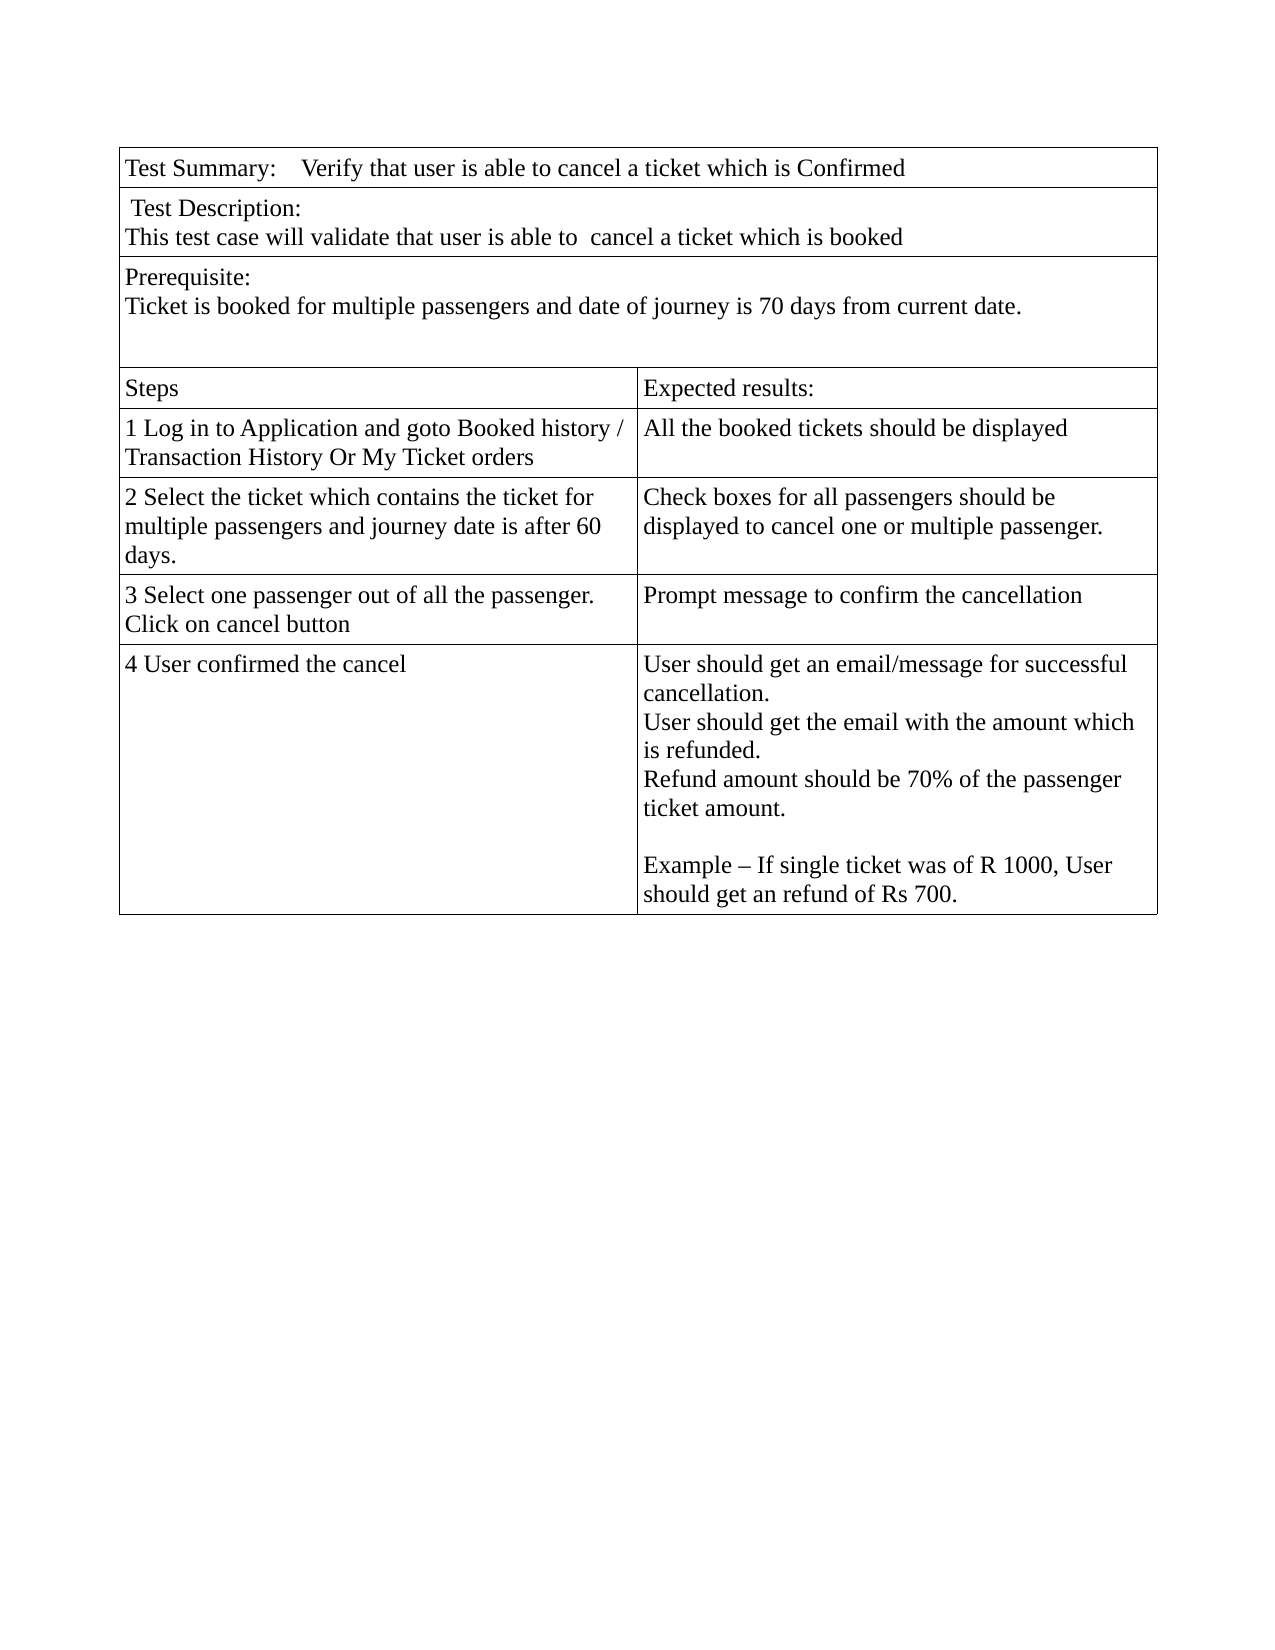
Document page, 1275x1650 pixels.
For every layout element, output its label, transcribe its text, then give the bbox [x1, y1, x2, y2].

table_cell 3 Select one passenger out of all the passenger. Click on cancel button [120, 575, 637, 643]
table_cell Expected results: [638, 368, 1157, 407]
table_cell User should get an email/message for successful cancellation. User should get the email with the amount which is refunded. Refund amount should be 70% of the passenger ticket amount. Example – If single ticket was of R 1000, User should get an refund of Rs 700. [638, 645, 1157, 914]
table_cell 4 User confirmed the cancel [120, 645, 637, 914]
table_cell Test Description: This test case will validate that user is able to cancel a ticket which is booked [120, 188, 1157, 256]
table_cell Steps [120, 368, 637, 407]
table_cell Prerequisite: Ticket is booked for multiple passengers and date of journey is 70 days from current date. [120, 257, 1157, 367]
table_header Test Summary: Verify that user is able to cancel a ticket which is Confirmed [120, 148, 1157, 187]
table_cell Prompt message to confirm the cancellation [638, 575, 1157, 643]
table_cell 1 Log in to Application and goto Booked history / Transaction History Or My Ticket orders [120, 409, 637, 477]
table_cell 2 Select the ticket which contains the ticket for multiple passengers and journey date is after 60 days. [120, 478, 637, 574]
table_cell All the booked tickets should be displayed [638, 409, 1157, 477]
table_cell Check boxes for all passengers should be displayed to cancel one or multiple passenger. [638, 478, 1157, 574]
